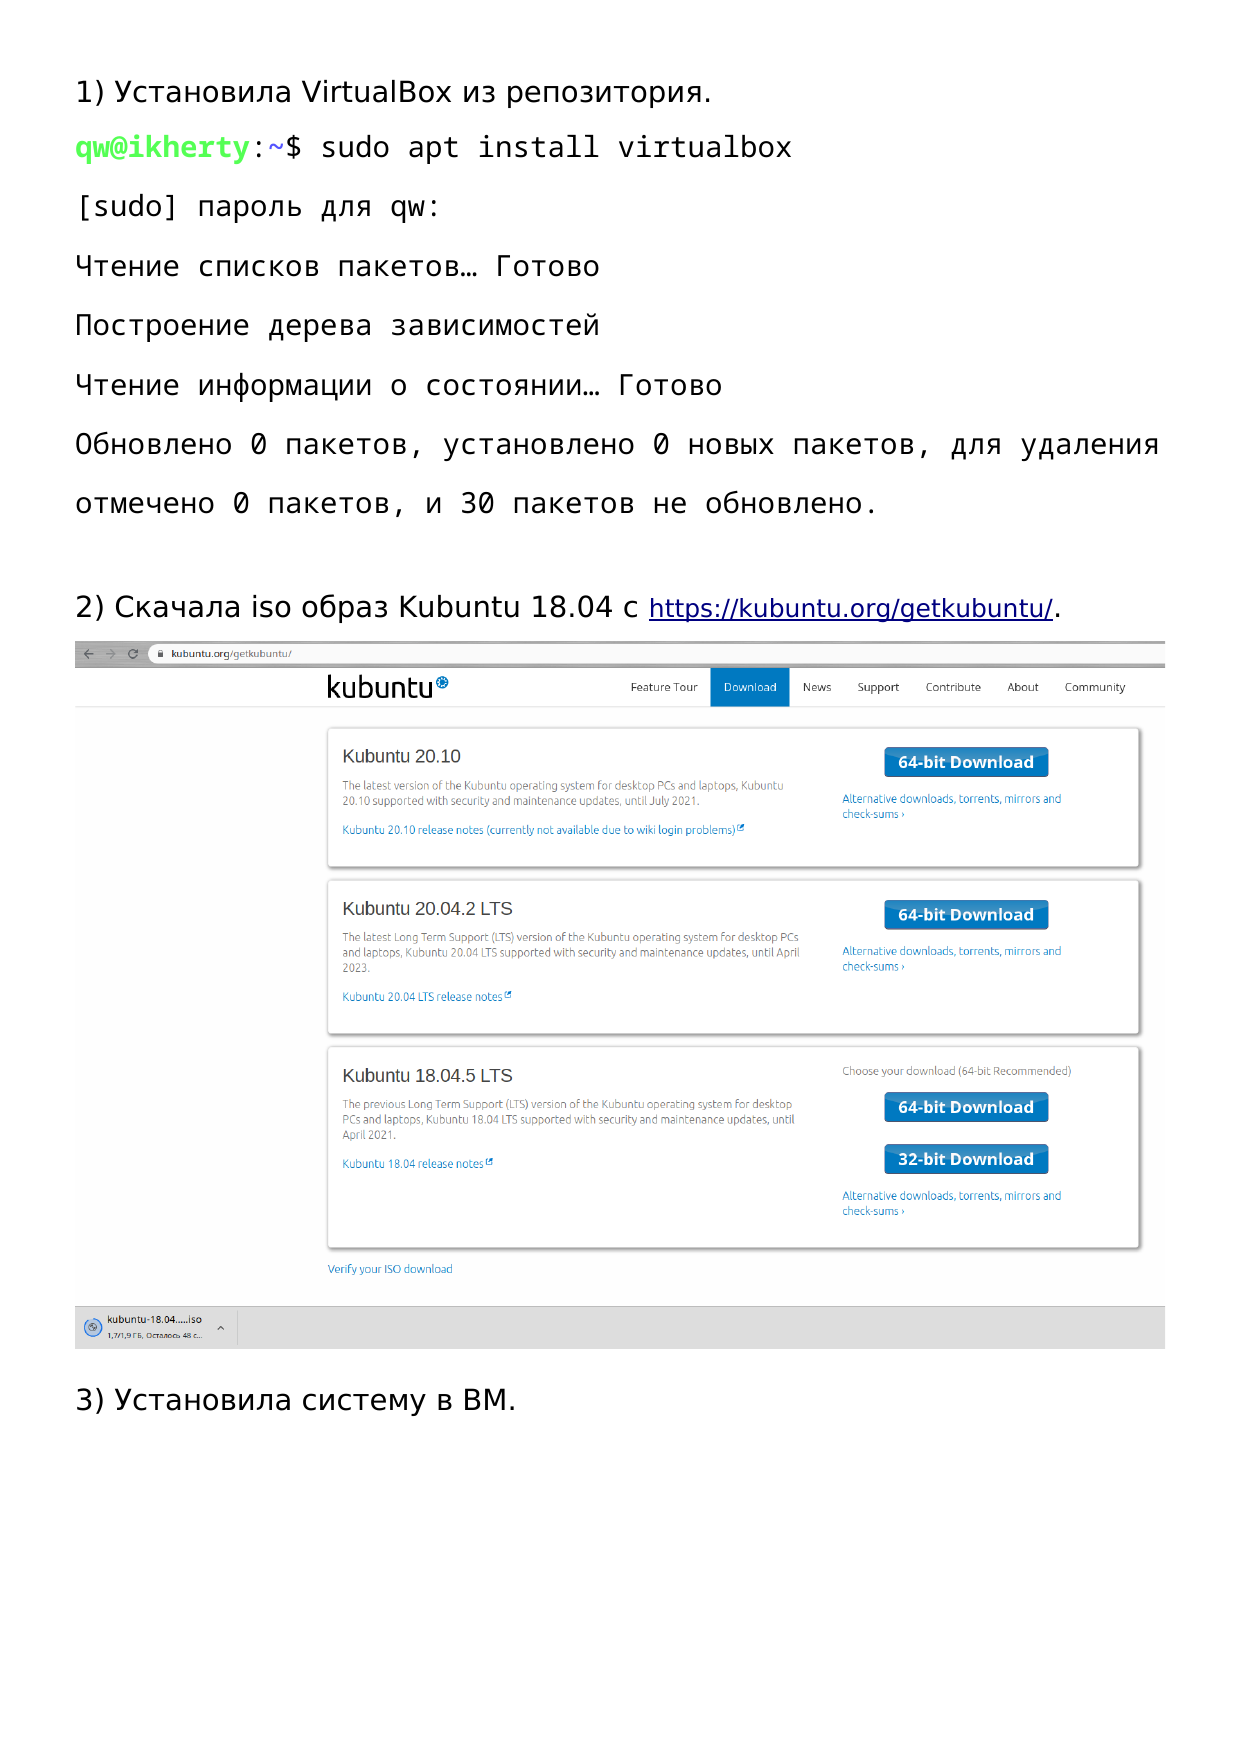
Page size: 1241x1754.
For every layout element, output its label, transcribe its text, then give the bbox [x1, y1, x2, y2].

picture [75, 641, 1166, 1349]
text 1) Установила VirtualBox из репозитория. [75, 75, 1165, 109]
text 3) Установила систему в ВМ. [75, 1349, 1165, 1417]
text 2) Скачала iso образ Kubuntu 18.04 c https://kubuntu.org/getkubuntu/. [75, 591, 1165, 624]
text qw@ikherty:~$ sudo apt install virtualbox [sudo] пароль для qw: Чтение списков пакетов… Готово Построение дерева зависимостей Чтение информации о состоянии… Готово Обновлено 0 пакетов, установлено 0 новых пакетов, для удаления отмечено 0 пакетов, и 30 пакетов не обновлено. [75, 126, 1165, 573]
